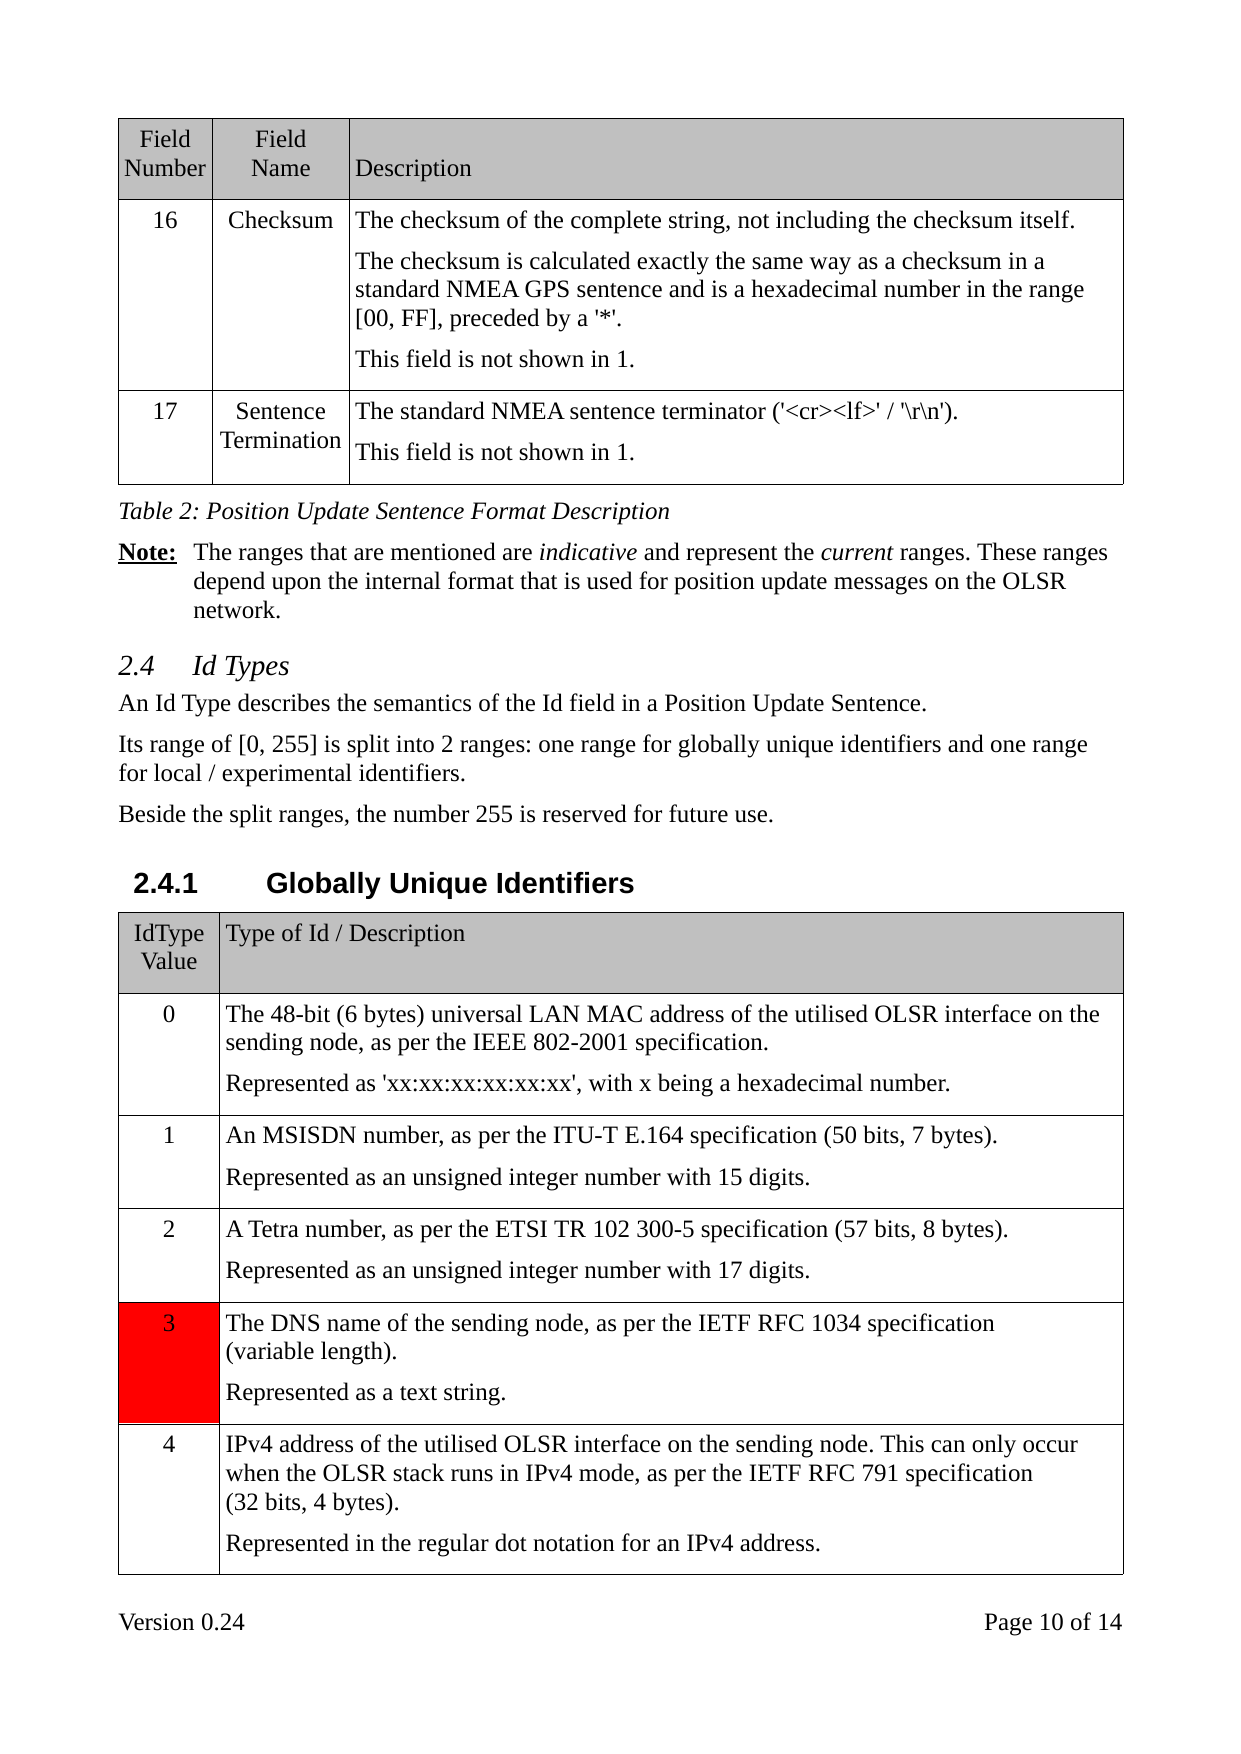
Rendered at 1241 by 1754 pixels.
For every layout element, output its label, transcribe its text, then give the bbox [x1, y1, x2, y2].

subtitle Globally Unique Identifiers [118, 866, 1122, 899]
table_cell The 48‑bit (6 bytes) universal LAN MAC address of the utilised OLSR interface on the sending node, as per the IEEE 802-2001 specification. Represented as 'xx:xx:xx:xx:xx:xx', with x being a hexadecimal number. [220, 994, 1123, 1115]
text Beside the split ranges, the number 255 is reserved for future use. [118, 799, 1122, 828]
table_cell A Tetra number, as per the ETSI TR 102 300-5 specification (57 bits, 8 bytes). Represented as an unsigned integer number with 17 digits. [220, 1209, 1123, 1302]
table_header Field Number [119, 119, 212, 199]
text An Id Type describes the semantics of the Id field in a Position Update Sentence. [118, 688, 1122, 717]
table_cell 16 [119, 200, 212, 390]
text Table 2: Position Update Sentence Format Description [118, 496, 1122, 525]
table_cell 0 [119, 994, 219, 1115]
table_header Type of Id / Description [220, 913, 1123, 993]
table_header IdType Value [119, 913, 219, 993]
subtitle Id Types [118, 648, 1122, 682]
table_header Description [350, 119, 1123, 199]
table_cell Checksum [213, 200, 349, 390]
table_cell The checksum of the complete string, not including the checksum itself. The checksum is calculated exactly the same way as a checksum in a standard NMEA GPS sentence and is a hexadecimal number in the range [00, FF], preceded by a '*'. This field is not shown in 1. [350, 200, 1123, 390]
table_cell The DNS name of the sending node, as per the IETF RFC 1034 specification (variable length). Represented as a text string. [220, 1303, 1123, 1423]
table_cell 2 [119, 1209, 219, 1302]
table_cell 17 [119, 391, 212, 483]
text Note: The ranges that are mentioned are indicative and represent the current ranges. These ranges depend upon the internal format that is used for position update messages on the OLSR network. [118, 537, 1122, 623]
table_cell 3 [119, 1303, 219, 1423]
table_cell An MSISDN number, as per the ITU-T E.164 specification (50 bits, 7 bytes). Represented as an unsigned integer number with 15 digits. [220, 1116, 1123, 1208]
table_cell 4 [119, 1425, 219, 1574]
text Its range of [0, 255] is split into 2 ranges: one range for globally unique identifiers and one range for local / experimental identifiers. [118, 729, 1122, 787]
table_cell IPv4 address of the utilised OLSR interface on the sending node. This can only occur when the OLSR stack runs in IPv4 mode, as per the IETF RFC 791 specification (32 bits, 4 bytes). Represented in the regular dot notation for an IPv4 address. [220, 1425, 1123, 1574]
table_cell Sentence Termination [213, 391, 349, 483]
table_cell The standard NMEA sentence terminator ('<cr><lf>' / '\r\n'). This field is not shown in 1. [350, 391, 1123, 483]
table_cell 1 [119, 1116, 219, 1208]
table_header Field Name [213, 119, 349, 199]
